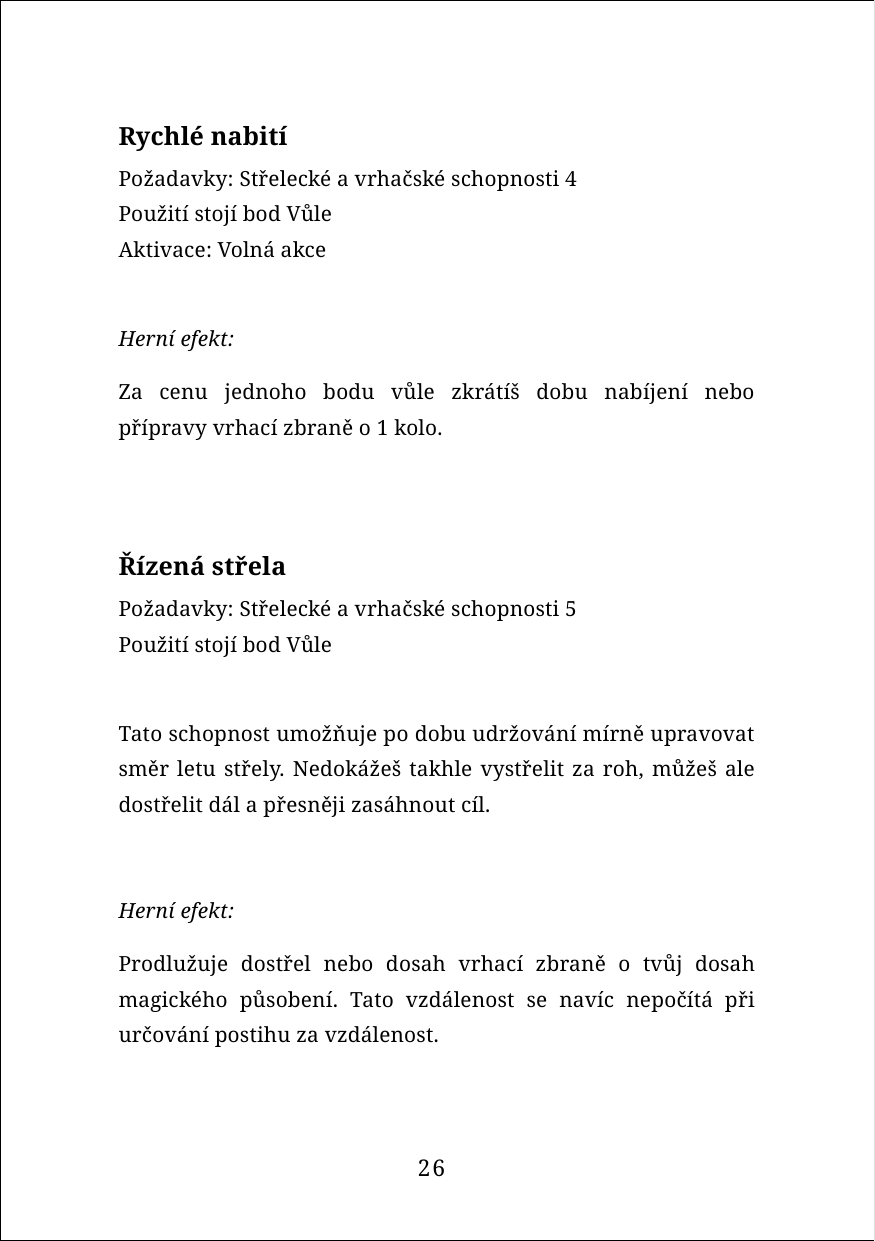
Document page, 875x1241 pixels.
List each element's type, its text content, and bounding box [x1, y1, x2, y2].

subtitle Řízená střela [118, 549, 756, 583]
text Požadavky: Střelecké a vrhačské schopnosti 4 Použití stojí bod Vůle Aktivace: Volná akce [118, 164, 756, 299]
text Za cenu jednoho bodu vůle zkrátíš dobu nabíjení nebo přípravy vrhací zbraně o 1 kolo. [118, 377, 756, 441]
text Požadavky: Střelecké a vrhačské schopnosti 5 Použití stojí bod Vůle [118, 594, 756, 694]
text Prodlužuje dostřel nebo dosah vrhací zbraně o tvůj dosah magického působení. Tato vzdálenost se navíc nepočítá při určování postihu za vzdálenost. [118, 949, 756, 1049]
text Herní efekt: [118, 896, 756, 925]
subtitle Rychlé nabití [118, 118, 756, 152]
text Herní efekt: [118, 324, 756, 352]
text Tato schopnost umožňuje po dobu udržování mírně upravovat směr letu střely. Nedokážeš takhle vystřelit za roh, můžeš ale dostřelit dál a přesněji zasáhnout cíl. [118, 719, 756, 818]
